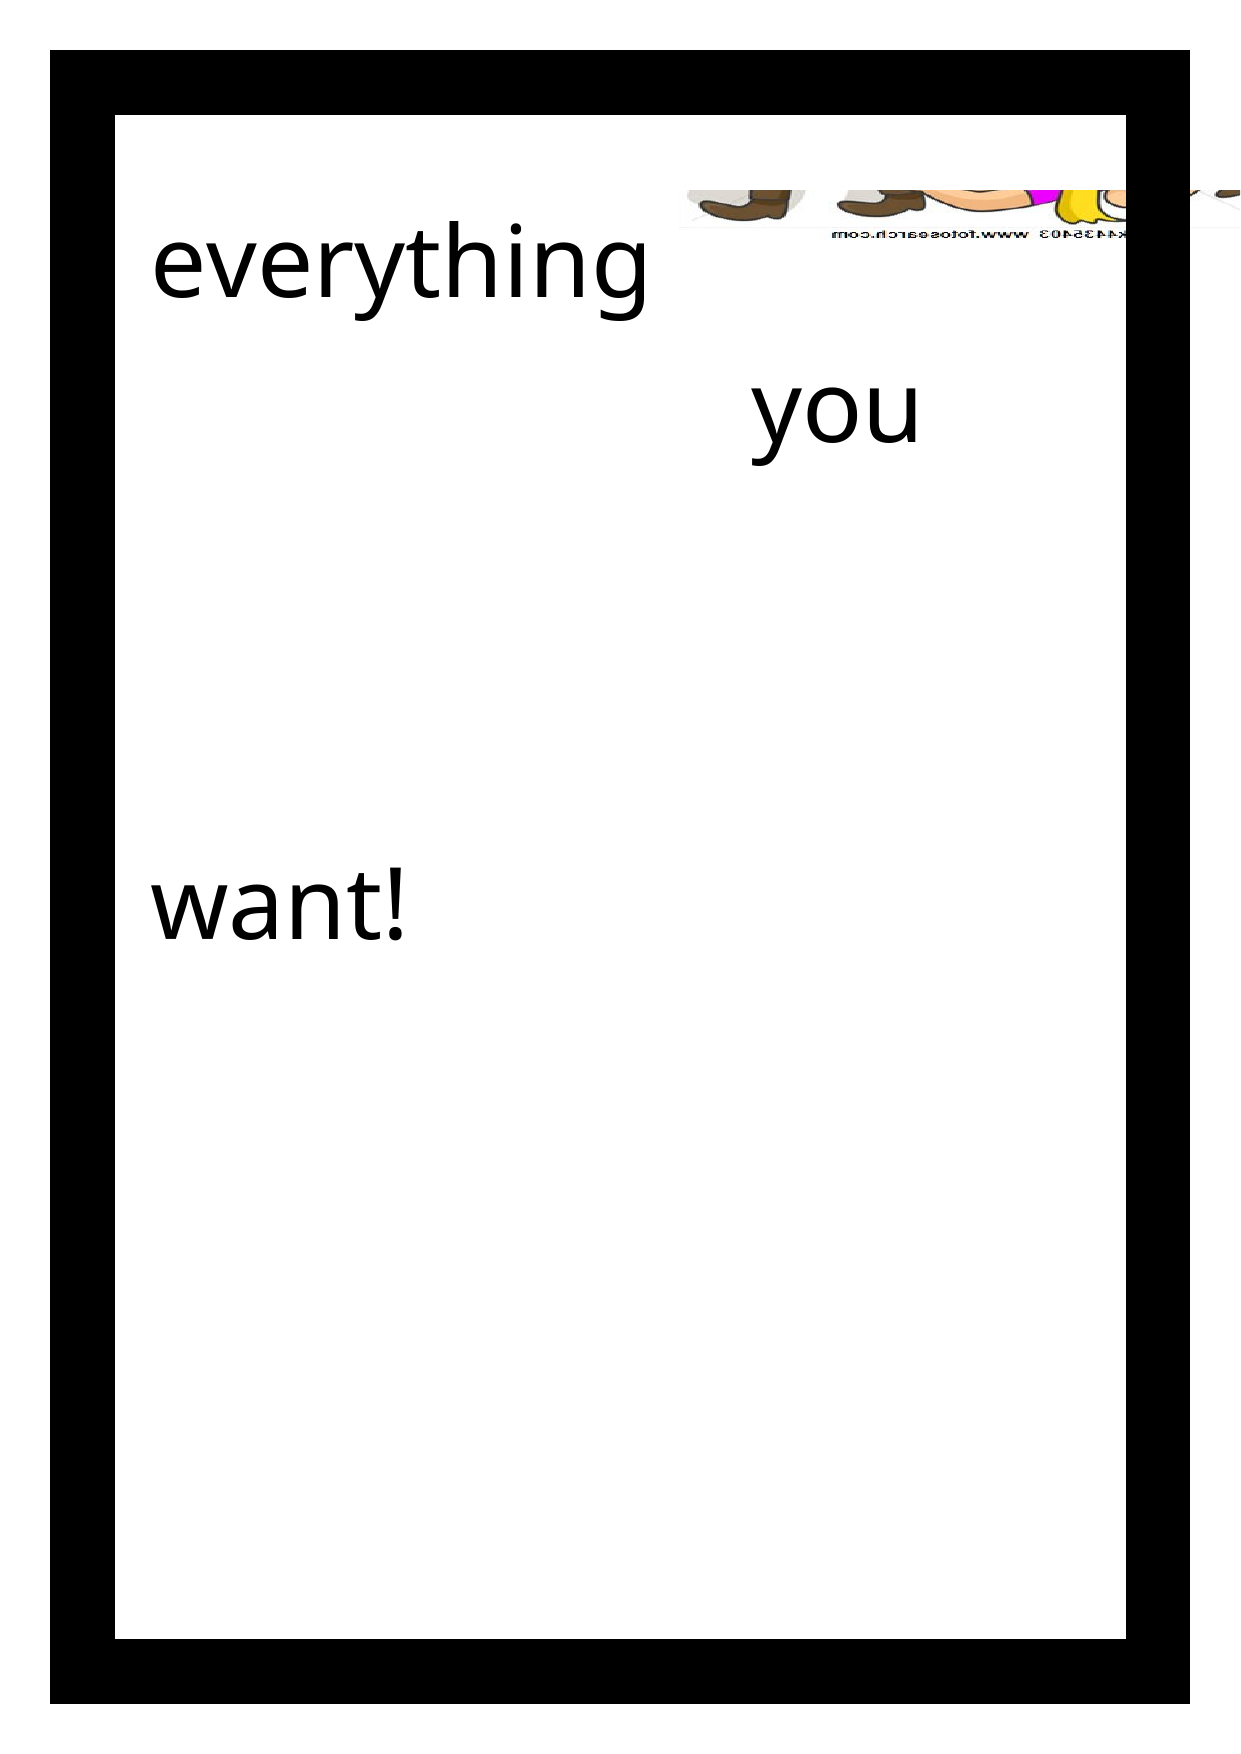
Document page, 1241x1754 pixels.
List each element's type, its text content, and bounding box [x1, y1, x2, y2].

text everything you want! [150, 191, 1090, 969]
